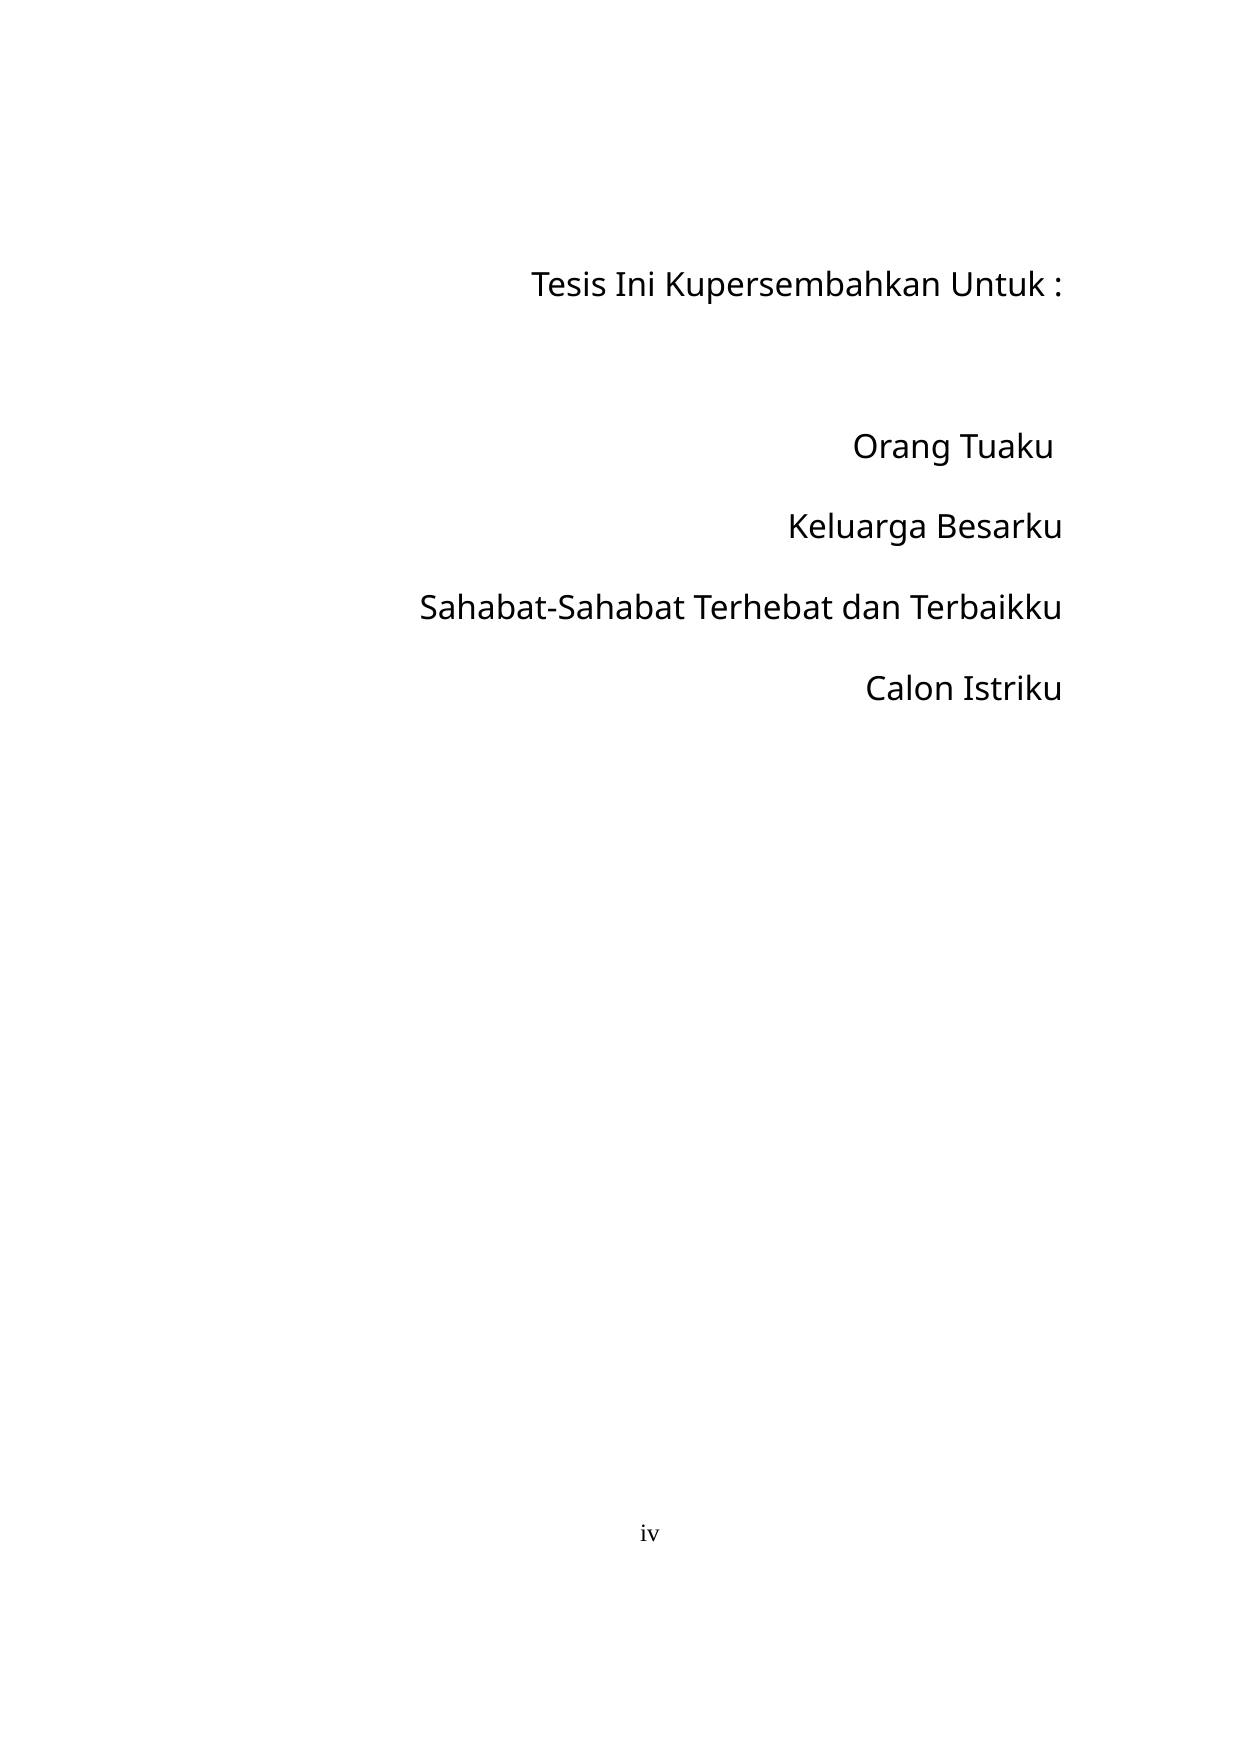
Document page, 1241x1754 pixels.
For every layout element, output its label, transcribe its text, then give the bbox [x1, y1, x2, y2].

text Calon Istriku [236, 664, 1063, 710]
text Sahabat-Sahabat Terhebat dan Terbaikku [236, 584, 1063, 629]
text Tesis ini kupersembahkan untuk : [236, 261, 1063, 307]
text Keluarga Besarku [236, 503, 1063, 548]
text Orang Tuaku [236, 422, 1063, 468]
